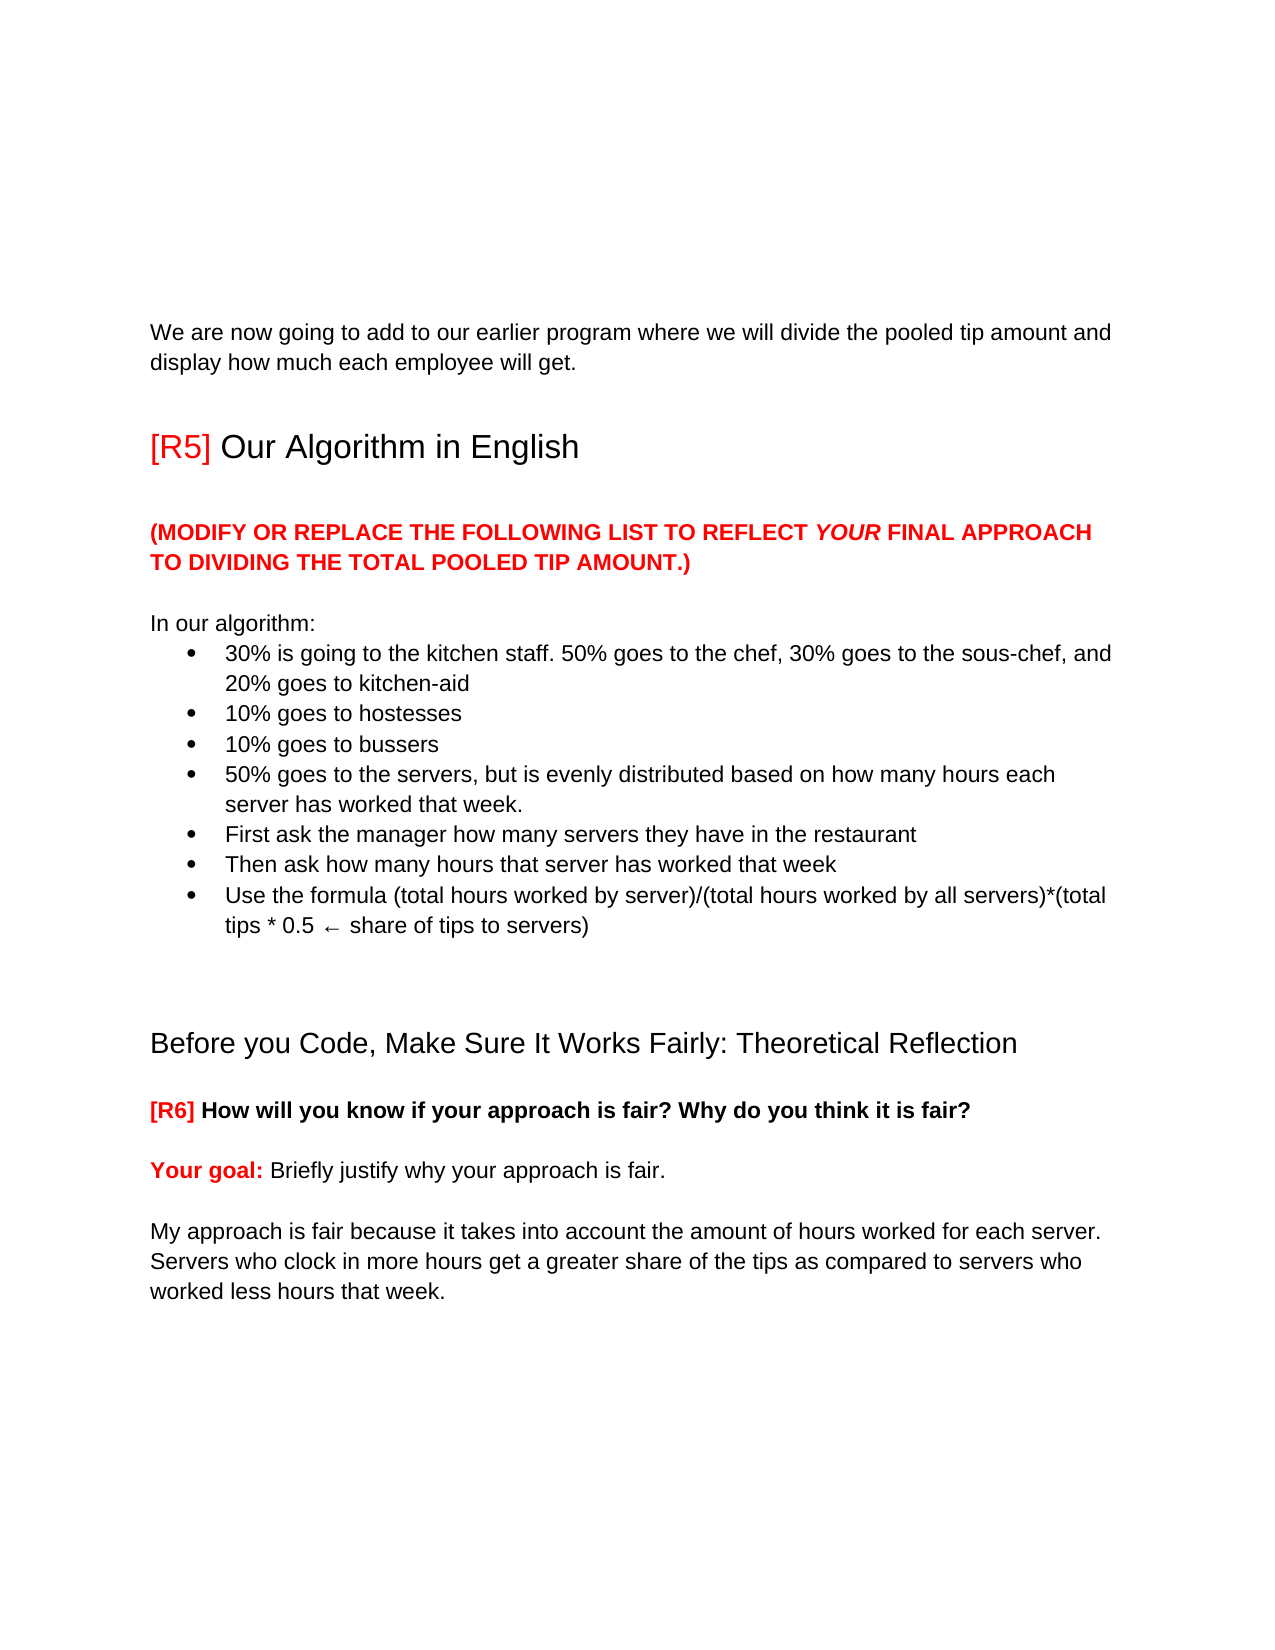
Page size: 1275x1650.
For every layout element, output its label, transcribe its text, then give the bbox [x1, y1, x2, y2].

list First ask the manager how many servers they have in the restaurant [187, 821, 1125, 848]
list 10% goes to hostesses [187, 700, 1125, 727]
text My approach is fair because it takes into account the amount of hours worked for each server. Servers who clock in more hours get a greater share of the tips as compared to servers who worked less hours that week. [150, 1218, 1125, 1304]
text (MODIFY OR REPLACE THE FOLLOWING LIST TO REFLECT YOUR FINAL APPROACH TO DIVIDING THE TOTAL POOLED TIP AMOUNT.) [150, 519, 1125, 576]
list 30% is going to the kitchen staff. 50% goes to the chef, 30% goes to the sous-chef, and 20% goes to kitchen-aid [187, 640, 1125, 697]
list Then ask how many hours that server has worked that week [187, 851, 1125, 878]
list 10% goes to bussers [187, 731, 1125, 757]
subtitle Before you Code, Make Sure It Works Fairly: Theoretical Reflection [150, 1026, 1125, 1060]
list 50% goes to the servers, but is evenly distributed based on how many hours each server has worked that week. [187, 761, 1125, 817]
text In our algorithm: [150, 610, 1125, 636]
list Use the formula (total hours worked by server)/(total hours worked by all servers)*(total tips * 0.5 ← share of tips to servers) [187, 882, 1125, 938]
subtitle [R5] Our Algorithm in English [150, 427, 1125, 466]
text [R6] How will you know if your approach is fair? Why do you think it is fair? [150, 1097, 1125, 1123]
subtitle We are now going to add to our earlier program where we will divide the pooled tip amount and display how much each employee will get. [150, 319, 1125, 375]
text Your goal: Briefly justify why your approach is fair. [150, 1157, 1125, 1184]
